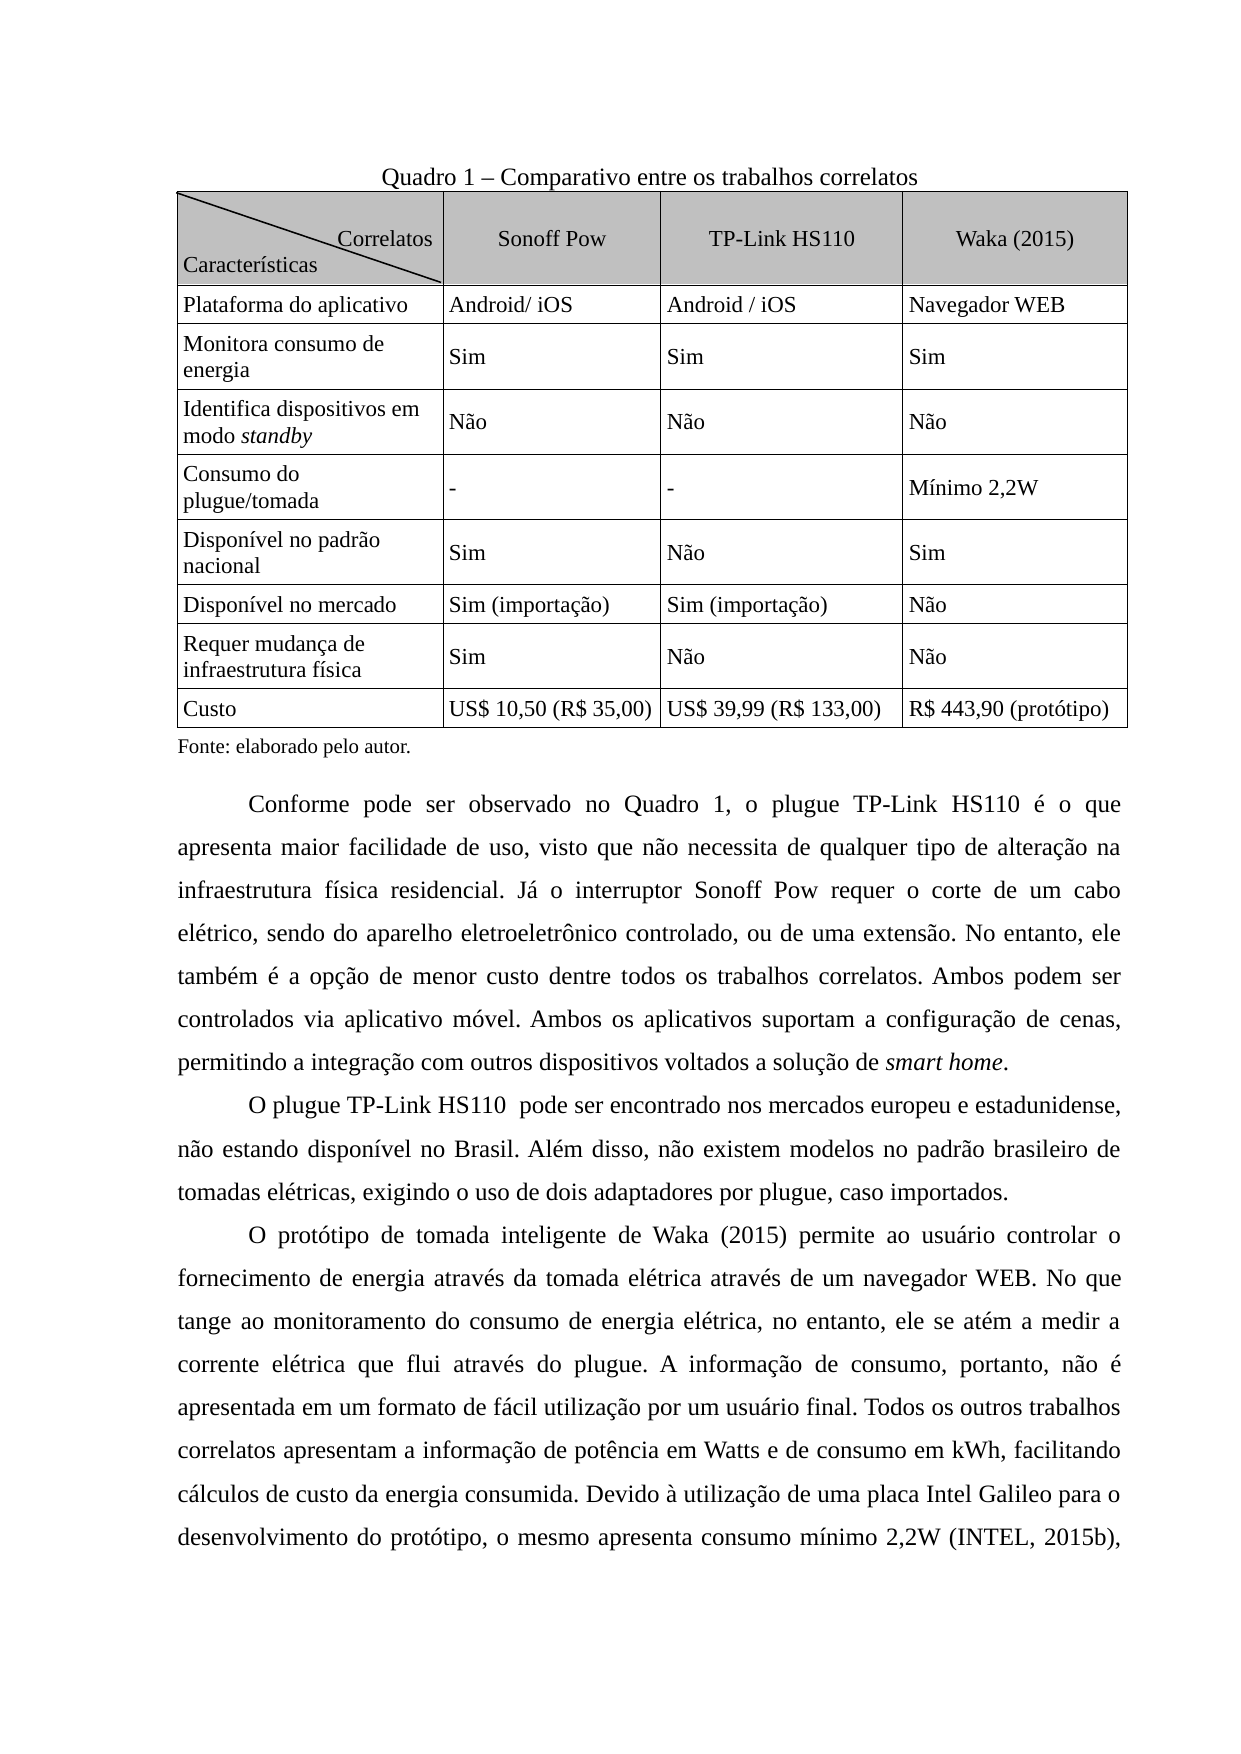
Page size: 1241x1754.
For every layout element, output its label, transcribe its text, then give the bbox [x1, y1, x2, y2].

table_cell Consumo do plugue/tomada [178, 455, 443, 519]
table_header Correlatos Características [178, 195, 440, 284]
table_cell Mínimo 2,2W [903, 455, 1127, 519]
text O protótipo de tomada inteligente de Waka (2015) permite ao usuário controlar o fornecimento de energia através da tomada elétrica através de um navegador WEB. No que tange ao monitoramento do consumo de energia elétrica, no entanto, ele se atém a medir a corrente elétrica que flui através do plugue. A informação de consumo, portanto, não é apresentada em um formato de fácil utilização por um usuário final. Todos os outros trabalhos correlatos apresentam a informação de potência em Watts e de consumo em kWh, facilitando cálculos de custo da energia consumida. Devido à utilização de uma placa Intel Galileo para o desenvolvimento do protótipo, o mesmo apresenta consumo mínimo 2,2W (INTEL, 2015b), [177, 1220, 1122, 1551]
text Fonte: elaborado pelo autor. [177, 734, 1122, 758]
table_cell Não [903, 624, 1127, 688]
table_cell Disponível no padrão nacional [178, 520, 443, 584]
table_cell Não [661, 520, 902, 584]
table_cell Sim [903, 324, 1127, 388]
table_cell - [661, 455, 902, 519]
text O plugue TP-Link HS110 pode ser encontrado nos mercados europeu e estadunidense, não estando disponível no Brasil. Além disso, não existem modelos no padrão brasileiro de tomadas elétricas, exigindo o uso de dois adaptadores por plugue, caso importados. [177, 1091, 1122, 1206]
table_header TP-Link HS110 [661, 192, 902, 284]
table_cell Sim (importação) [444, 585, 660, 623]
table_cell Requer mudança de infraestrutura física [178, 624, 443, 688]
table_cell R$ 443,90 (protótipo) [903, 689, 1127, 727]
table_cell Navegador WEB [903, 286, 1127, 323]
table_header Waka (2015) [903, 192, 1127, 284]
table_cell Sim [661, 324, 902, 388]
table_cell Não [444, 390, 660, 454]
table_cell - [444, 455, 660, 519]
table_cell US$ 10,50 (R$ 35,00) [444, 689, 660, 727]
table_cell Não [903, 390, 1127, 454]
table_cell Disponível no mercado [178, 585, 443, 623]
table_cell Sim [444, 520, 660, 584]
table_cell Não [661, 624, 902, 688]
table_cell Sim [903, 520, 1127, 584]
table_cell Android/ iOS [444, 286, 660, 323]
table_cell Sim [444, 324, 660, 388]
table_header Sonoff Pow [444, 192, 660, 284]
table_cell Custo [178, 689, 443, 727]
table_cell Não [661, 390, 902, 454]
table_cell Android / iOS [661, 286, 902, 323]
text Conforme pode ser observado no Quadro 1, o plugue TP-Link HS110 é o que apresenta maior facilidade de uso, visto que não necessita de qualquer tipo de alteração na infraestrutura física residencial. Já o interruptor Sonoff Pow requer o corte de um cabo elétrico, sendo do aparelho eletroeletrônico controlado, ou de uma extensão. No entanto, ele também é a opção de menor custo dentre todos os trabalhos correlatos. Ambos podem ser controlados via aplicativo móvel. Ambos os aplicativos suportam a configuração de cenas, permitindo a integração com outros dispositivos voltados a solução de smart home. [177, 789, 1122, 1076]
table_cell US$ 39,99 (R$ 133,00) [661, 689, 902, 727]
table_cell Sim (importação) [661, 585, 902, 623]
table_header Correlatos Características [180, 192, 443, 284]
text Quadro 1 – Comparativo entre os trabalhos correlatos [177, 133, 1122, 191]
table_cell Não [903, 585, 1127, 623]
table_cell Identifica dispositivos em modo standby [178, 390, 443, 454]
table_cell Monitora consumo de energia [178, 324, 443, 388]
table_cell Sim [444, 624, 660, 688]
table_cell Plataforma do aplicativo [178, 286, 443, 323]
